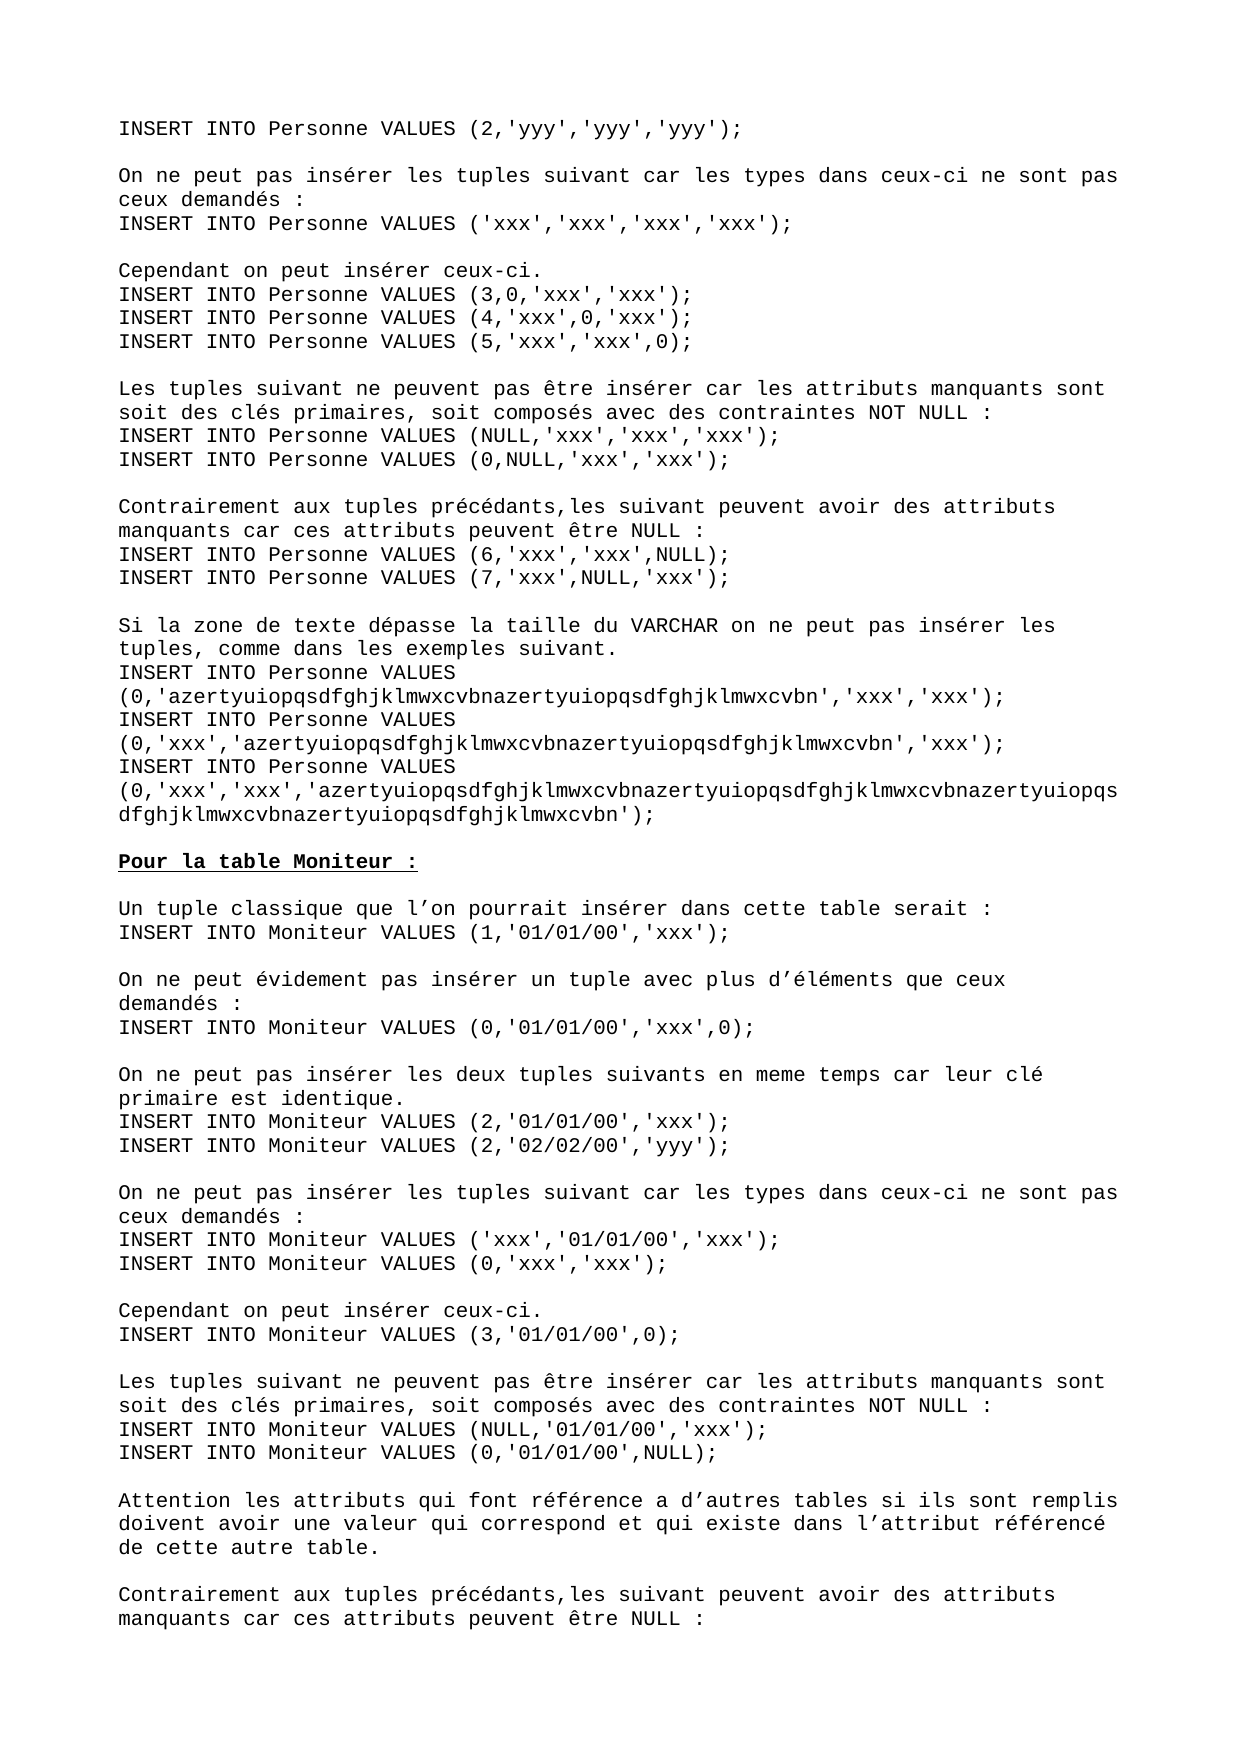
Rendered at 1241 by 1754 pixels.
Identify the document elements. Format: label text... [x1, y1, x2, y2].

text INSERT INTO Personne VALUES (6,'xxx','xxx',NULL); [118, 544, 1122, 567]
text INSERT INTO Personne VALUES (2,'yyy','yyy','yyy'); [118, 118, 1122, 142]
text INSERT INTO Personne VALUES (0,'xxx','xxx','azertyuiopqsdfghjklmwxcvbnazertyuiopqsdfghjklmwxcvbnazertyuiopqsdfghjklmwxcvbnazertyuiopqsdfghjklmwxcvbn'); [118, 757, 1122, 827]
text Cependant on peut insérer ceux-ci. [118, 1300, 1122, 1324]
text Cependant on peut insérer ceux-ci. [118, 260, 1122, 284]
text INSERT INTO Moniteur VALUES (2,'02/02/00','yyy'); [118, 1135, 1122, 1158]
text INSERT INTO Personne VALUES (NULL,'xxx','xxx','xxx'); [118, 426, 1122, 449]
text Un tuple classique que l’on pourrait insérer dans cette table serait : [118, 898, 1122, 922]
text INSERT INTO Moniteur VALUES ('xxx','01/01/00','xxx'); [118, 1229, 1122, 1253]
text INSERT INTO Personne VALUES (0,'azertyuiopqsdfghjklmwxcvbnazertyuiopqsdfghjklmwxcvbn','xxx','xxx'); [118, 662, 1122, 709]
text Les tuples suivant ne peuvent pas être insérer car les attributs manquants sont soit des clés primaires, soit composés avec des contraintes NOT NULL : [118, 378, 1122, 426]
text On ne peut pas insérer les tuples suivant car les types dans ceux-ci ne sont pas ceux demandés : [118, 165, 1122, 213]
text INSERT INTO Moniteur VALUES (3,'01/01/00',0); [118, 1324, 1122, 1348]
text On ne peut pas insérer les deux tuples suivants en meme temps car leur clé primaire est identique. [118, 1064, 1122, 1111]
text On ne peut pas insérer les tuples suivant car les types dans ceux-ci ne sont pas ceux demandés : [118, 1182, 1122, 1229]
text INSERT INTO Personne VALUES (0,NULL,'xxx','xxx'); [118, 449, 1122, 473]
text INSERT INTO Moniteur VALUES (2,'01/01/00','xxx'); [118, 1111, 1122, 1135]
text INSERT INTO Moniteur VALUES (0,'01/01/00',NULL); [118, 1442, 1122, 1466]
text Les tuples suivant ne peuvent pas être insérer car les attributs manquants sont soit des clés primaires, soit composés avec des contraintes NOT NULL : [118, 1371, 1122, 1419]
text INSERT INTO Moniteur VALUES (NULL,'01/01/00','xxx'); [118, 1419, 1122, 1442]
text INSERT INTO Personne VALUES (4,'xxx',0,'xxx'); [118, 307, 1122, 331]
text INSERT INTO Personne VALUES (3,0,'xxx','xxx'); [118, 284, 1122, 307]
text Attention les attributs qui font référence a d’autres tables si ils sont remplis doivent avoir une valeur qui correspond et qui existe dans l’attribut référencé de cette autre table. [118, 1489, 1122, 1561]
text INSERT INTO Moniteur VALUES (0,'01/01/00','xxx',0); [118, 1017, 1122, 1040]
text INSERT INTO Personne VALUES (0,'xxx','azertyuiopqsdfghjklmwxcvbnazertyuiopqsdfghjklmwxcvbn','xxx'); [118, 709, 1122, 757]
text Si la zone de texte dépasse la taille du VARCHAR on ne peut pas insérer les tuples, comme dans les exemples suivant. [118, 615, 1122, 662]
text INSERT INTO Moniteur VALUES (1,'01/01/00','xxx'); [118, 922, 1122, 946]
text On ne peut évidement pas insérer un tuple avec plus d’éléments que ceux demandés : [118, 969, 1122, 1017]
text INSERT INTO Personne VALUES ('xxx','xxx','xxx','xxx'); [118, 213, 1122, 236]
text INSERT INTO Personne VALUES (7,'xxx',NULL,'xxx'); [118, 567, 1122, 591]
text Contrairement aux tuples précédants,les suivant peuvent avoir des attributs manquants car ces attributs peuvent être NULL : [118, 496, 1122, 544]
text Pour la table Moniteur : [118, 851, 1122, 875]
text INSERT INTO Personne VALUES (5,'xxx','xxx',0); [118, 331, 1122, 354]
text INSERT INTO Moniteur VALUES (0,'xxx','xxx'); [118, 1253, 1122, 1277]
text Contrairement aux tuples précédants,les suivant peuvent avoir des attributs manquants car ces attributs peuvent être NULL : [118, 1584, 1122, 1631]
